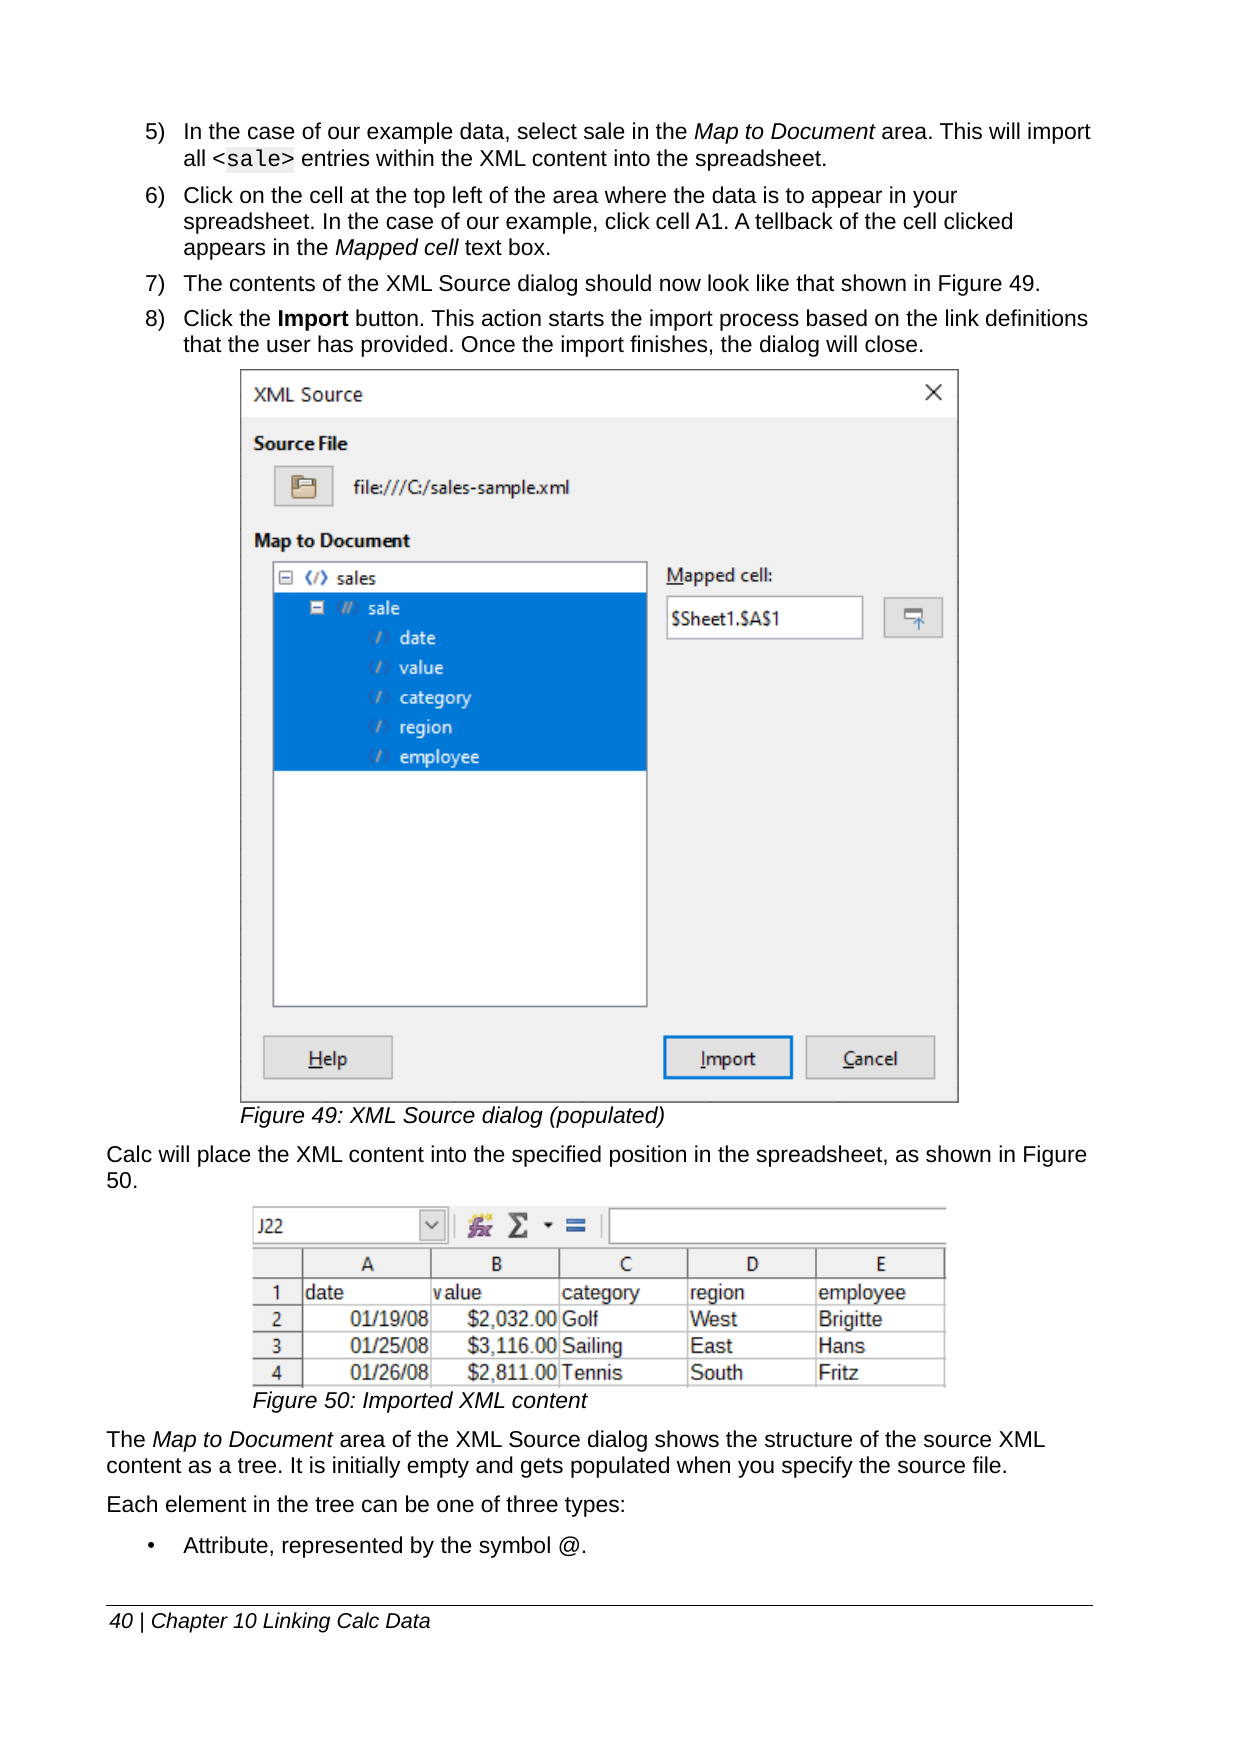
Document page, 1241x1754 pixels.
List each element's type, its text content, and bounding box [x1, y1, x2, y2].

list Click on the cell at the top left of the area where the data is to appear in your spreadsheet. In the case of our example, click cell A1. A tellback of the cell clicked appears in the Mapped cell text box. [165, 182, 1093, 261]
text The Map to Document area of the XML Source dialog shows the structure of the source XML content as a tree. It is initially empty and gets populated when you specify the source file. [106, 1426, 1093, 1478]
list Click the Import button. This action starts the import process based on the link definitions that the user has provided. Once the import finishes, the dialog will close. [165, 305, 1093, 357]
text Figure 49: XML Source dialog (populated) [240, 1103, 959, 1129]
picture [252, 1206, 947, 1388]
list The contents of the XML Source dialog should now look like that shown in Figure 49. [165, 269, 1093, 296]
list Attribute, represented by the symbol @. [144, 1529, 1093, 1562]
list In the case of our example data, select sale in the Map to Document area. This will import all <sale> entries within the XML content into the spreadsheet. [165, 118, 1093, 173]
picture [240, 369, 959, 1103]
text Each element in the tree can be one of three types: [106, 1491, 1093, 1517]
text Calc will place the XML content into the specified position in the spreadsheet, as shown in Figure 50. [106, 1141, 1093, 1193]
text Figure 50: Imported XML content [252, 1388, 946, 1413]
